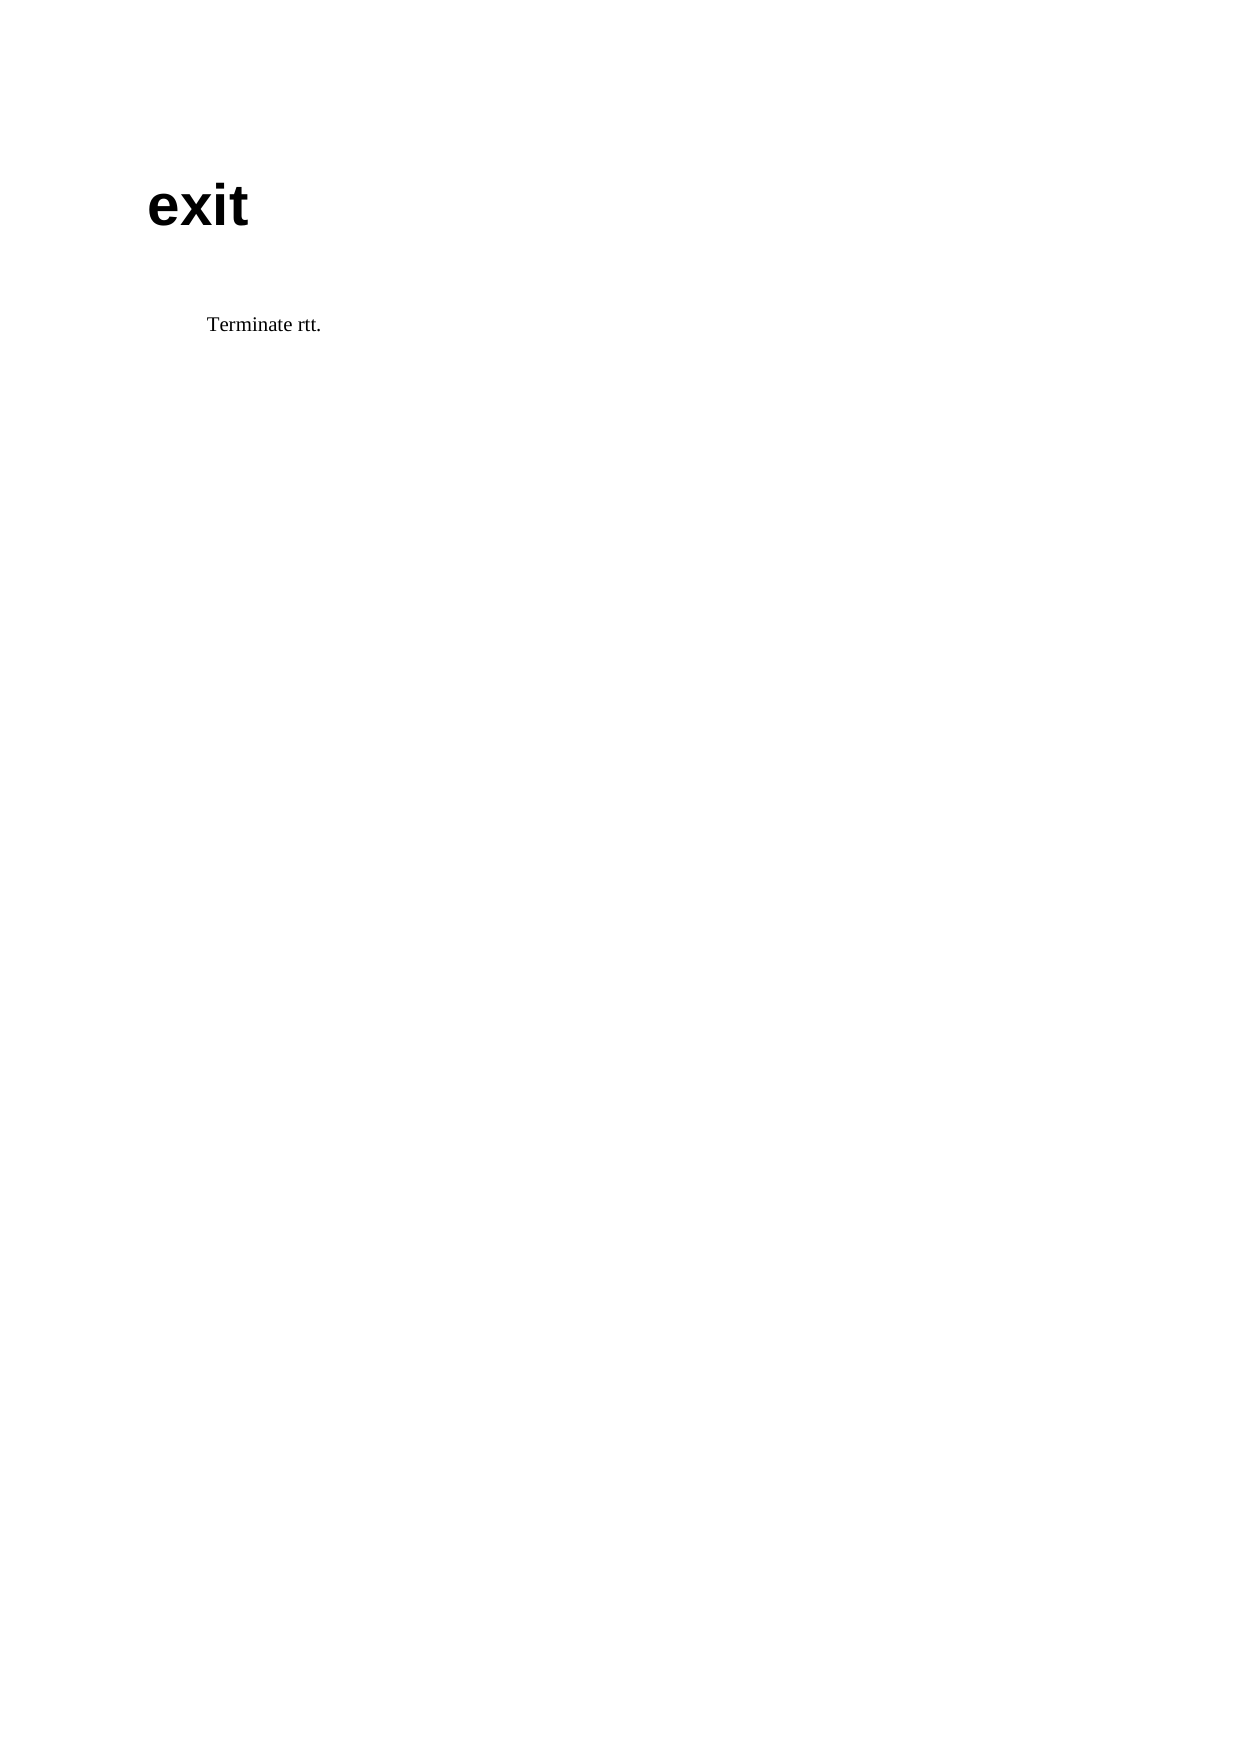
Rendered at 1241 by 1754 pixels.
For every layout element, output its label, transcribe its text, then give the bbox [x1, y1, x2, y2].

text Terminate rtt. [207, 313, 1092, 336]
subtitle exit [148, 173, 1092, 238]
